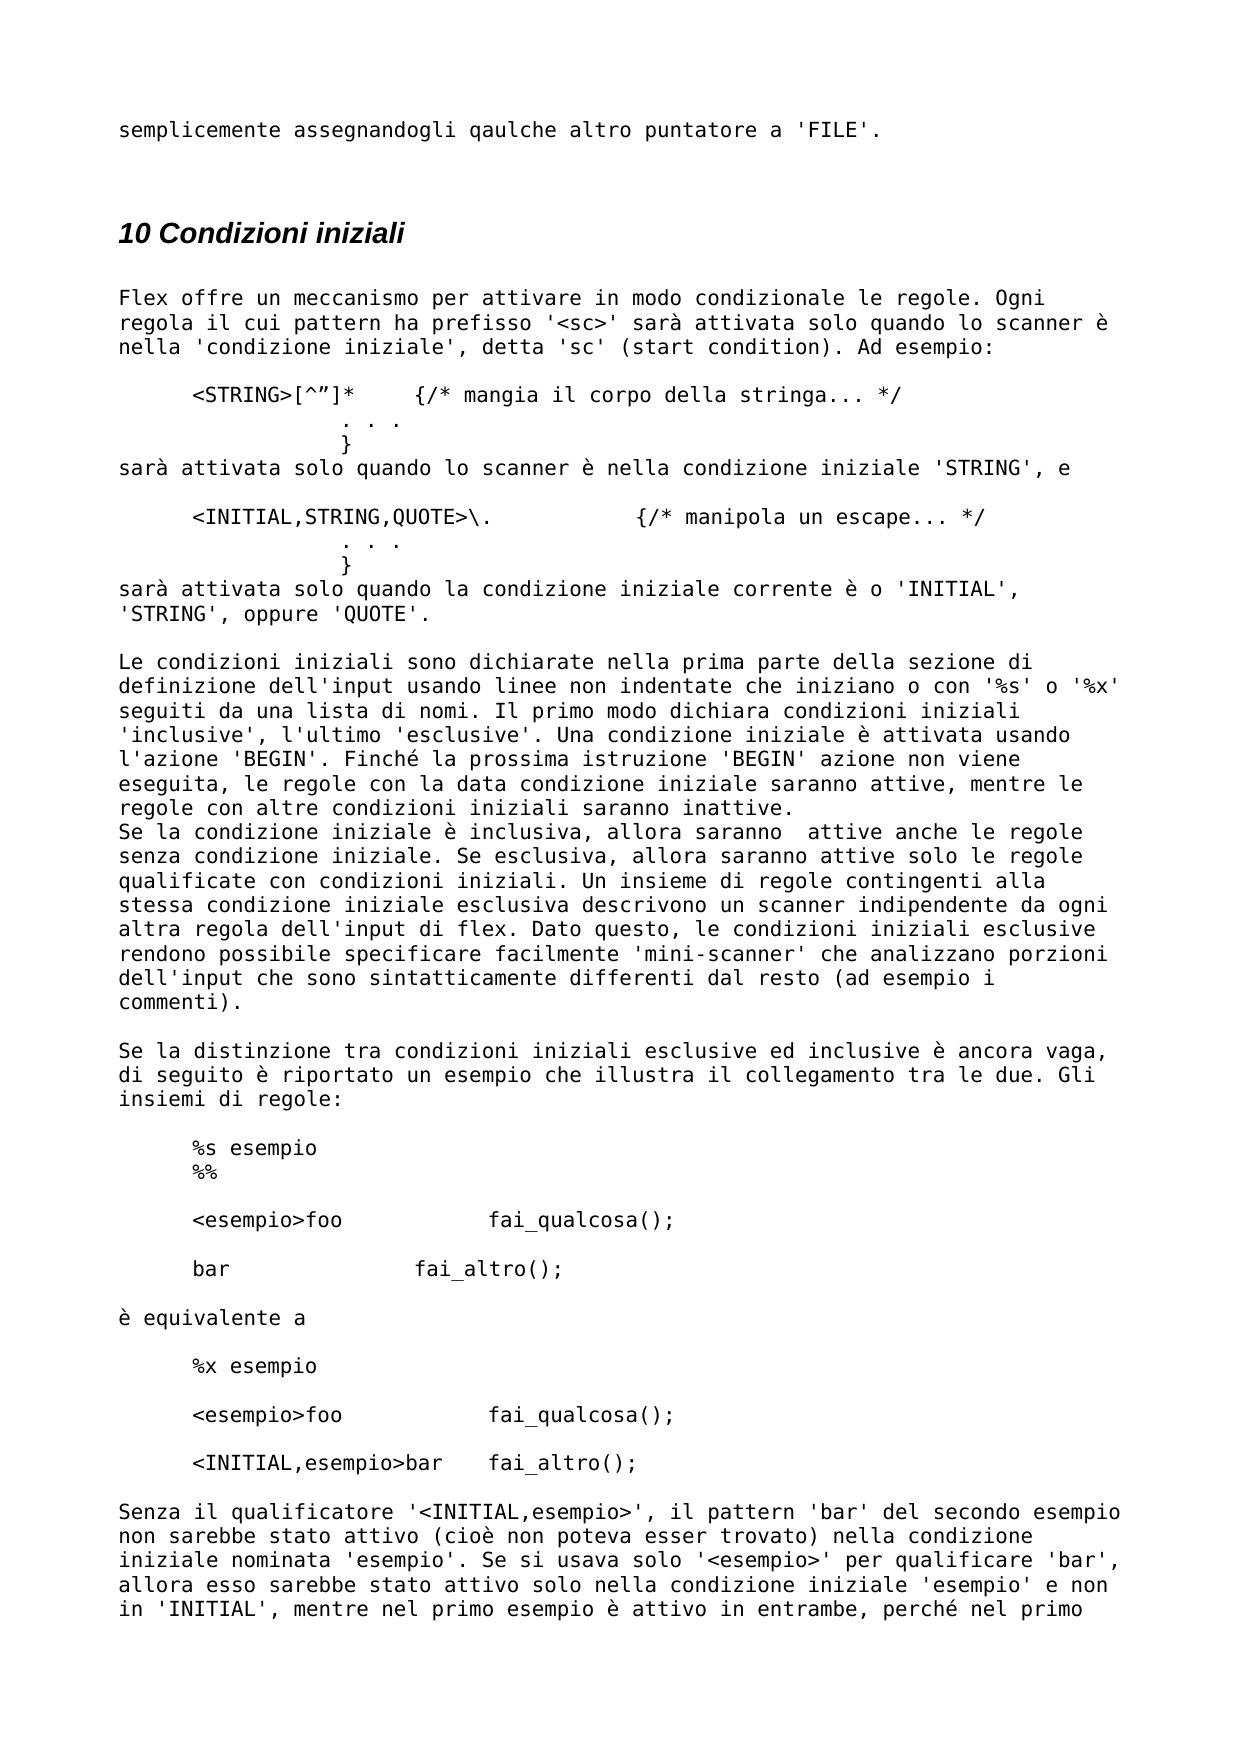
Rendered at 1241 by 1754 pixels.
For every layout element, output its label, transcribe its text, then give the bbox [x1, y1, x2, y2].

text Se la distinzione tra condizioni iniziali esclusive ed inclusive è ancora vaga, di seguito è riportato un esempio che illustra il collegamento tra le due. Gli insiemi di regole: [118, 1039, 1122, 1111]
text Flex offre un meccanismo per attivare in modo condizionale le regole. Ogni regola il cui pattern ha prefisso '<sc>' sarà attivata solo quando lo scanner è nella 'condizione iniziale', detta 'sc' (start condition). Ad esempio: [118, 286, 1122, 359]
text } [118, 432, 1122, 456]
text <esempio>foo fai_qualcosa(); [118, 1403, 1122, 1427]
text semplicemente assegnandogli qaulche altro puntatore a 'FILE'. [118, 118, 1122, 142]
text <esempio>foo fai_qualcosa(); [118, 1208, 1122, 1233]
text sarà attivata solo quando lo scanner è nella condizione iniziale 'STRING', e [118, 456, 1122, 480]
subtitle 10 Condizioni iniziali [118, 216, 1122, 249]
text Senza il qualificatore '<INITIAL,esempio>', il pattern 'bar' del secondo esempio non sarebbe stato attivo (cioè non poteva esser trovato) nella condizione iniziale nominata 'esempio'. Se si usava solo '<esempio>' per qualificare 'bar', allora esso sarebbe stato attivo solo nella condizione iniziale 'esempio' e non in 'INITIAL', mentre nel primo esempio è attivo in entrambe, perché nel primo [118, 1500, 1122, 1621]
text . . . [118, 529, 1122, 553]
text } [118, 553, 1122, 577]
text Se la condizione iniziale è inclusiva, allora saranno attive anche le regole senza condizione iniziale. Se esclusiva, allora saranno attive solo le regole qualificate con condizioni iniziali. Un insieme di regole contingenti alla stessa condizione iniziale esclusiva descrivono un scanner indipendente da ogni altra regola dell'input di flex. Dato questo, le condizioni iniziali esclusive rendono possibile specificare facilmente 'mini-scanner' che analizzano porzioni dell'input che sono sintatticamente differenti dal resto (ad esempio i commenti). [118, 820, 1122, 1014]
text %s esempio [118, 1136, 1122, 1160]
text <INITIAL,esempio>bar fai_altro(); [118, 1451, 1122, 1476]
text Le condizioni iniziali sono dichiarate nella prima parte della sezione di definizione dell'input usando linee non indentate che iniziano o con '%s' o '%x' seguiti da una lista di nomi. Il primo modo dichiara condizioni iniziali 'inclusive', l'ultimo 'esclusive'. Una condizione iniziale è attivata usando l'azione 'BEGIN'. Finché la prossima istruzione 'BEGIN' azione non viene eseguita, le regole con la data condizione iniziale saranno attive, mentre le regole con altre condizioni iniziali saranno inattive. [118, 650, 1122, 820]
text è equivalente a [118, 1306, 1122, 1330]
text %% [118, 1160, 1122, 1184]
text . . . [118, 408, 1122, 432]
text <INITIAL,STRING,QUOTE>\. {/* manipola un escape... */ [118, 505, 1122, 529]
text sarà attivata solo quando la condizione iniziale corrente è o 'INITIAL', 'STRING', oppure 'QUOTE'. [118, 577, 1122, 626]
text <STRING>[^”]* {/* mangia il corpo della stringa... */ [118, 383, 1122, 408]
text bar fai_altro(); [118, 1257, 1122, 1281]
text %x esempio [118, 1354, 1122, 1378]
